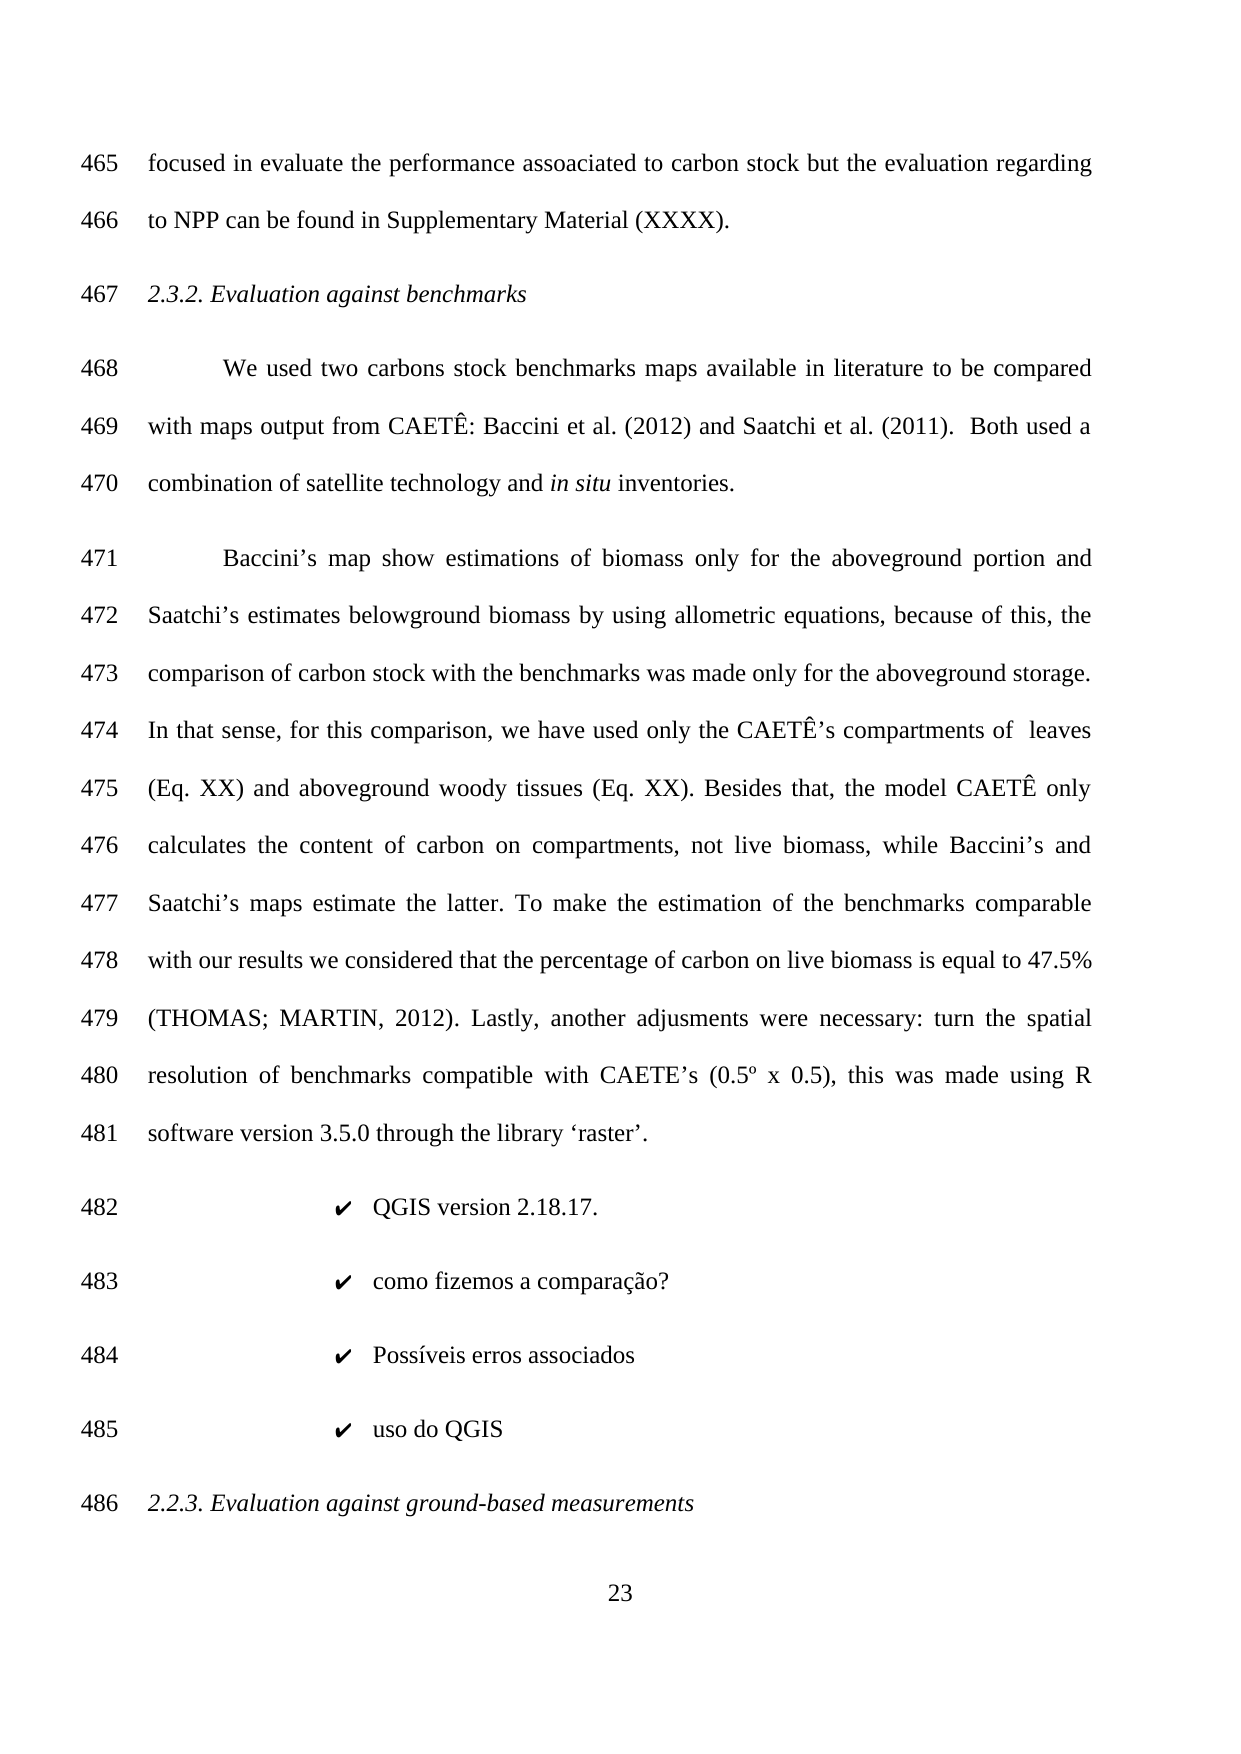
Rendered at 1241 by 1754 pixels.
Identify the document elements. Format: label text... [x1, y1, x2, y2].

text We used two carbons stock benchmarks maps available in literature to be compared with maps output from CAETÊ: Baccini et al. (2012) and Saatchi et al. (2011). Both used a combination of satellite technology and in situ inventories. [148, 353, 1093, 497]
list uso do QGIS [335, 1414, 1093, 1443]
text focused in evaluate the performance assoaciated to carbon stock but the evaluation regarding to NPP can be found in Supplementary Material (XXXX). [148, 148, 1093, 234]
text Baccini’s map show estimations of biomass only for the aboveground portion and Saatchi’s estimates belowground biomass by using allometric equations, because of this, the comparison of carbon stock with the benchmarks was made only for the aboveground storage. In that sense, for this comparison, we have used only the CAETÊ’s compartments of leaves (Eq. XX) and aboveground woody tissues (Eq. XX). Besides that, the model CAETÊ only calculates the content of carbon on compartments, not live biomass, while Baccini’s and Saatchi’s maps estimate the latter. To make the estimation of the benchmarks comparable with our results we considered that the percentage of carbon on live biomass is equal to 47.5% (THOMAS; MARTIN, 2012)⁠. Lastly, another adjusments were necessary: turn the spatial resolution of benchmarks compatible with CAETE’s (0.5º x 0.5), this was made using R software version 3.5.0 through the library ‘raster’. [148, 543, 1093, 1146]
text 2.2.3. Evaluation against ground-based measurements [148, 1488, 1093, 1517]
list QGIS version 2.18.17. [335, 1192, 1093, 1221]
list como fizemos a comparação? [335, 1266, 1093, 1295]
text 2.3.2. Evaluation against benchmarks [148, 279, 1093, 308]
list Possíveis erros associados [335, 1340, 1093, 1369]
